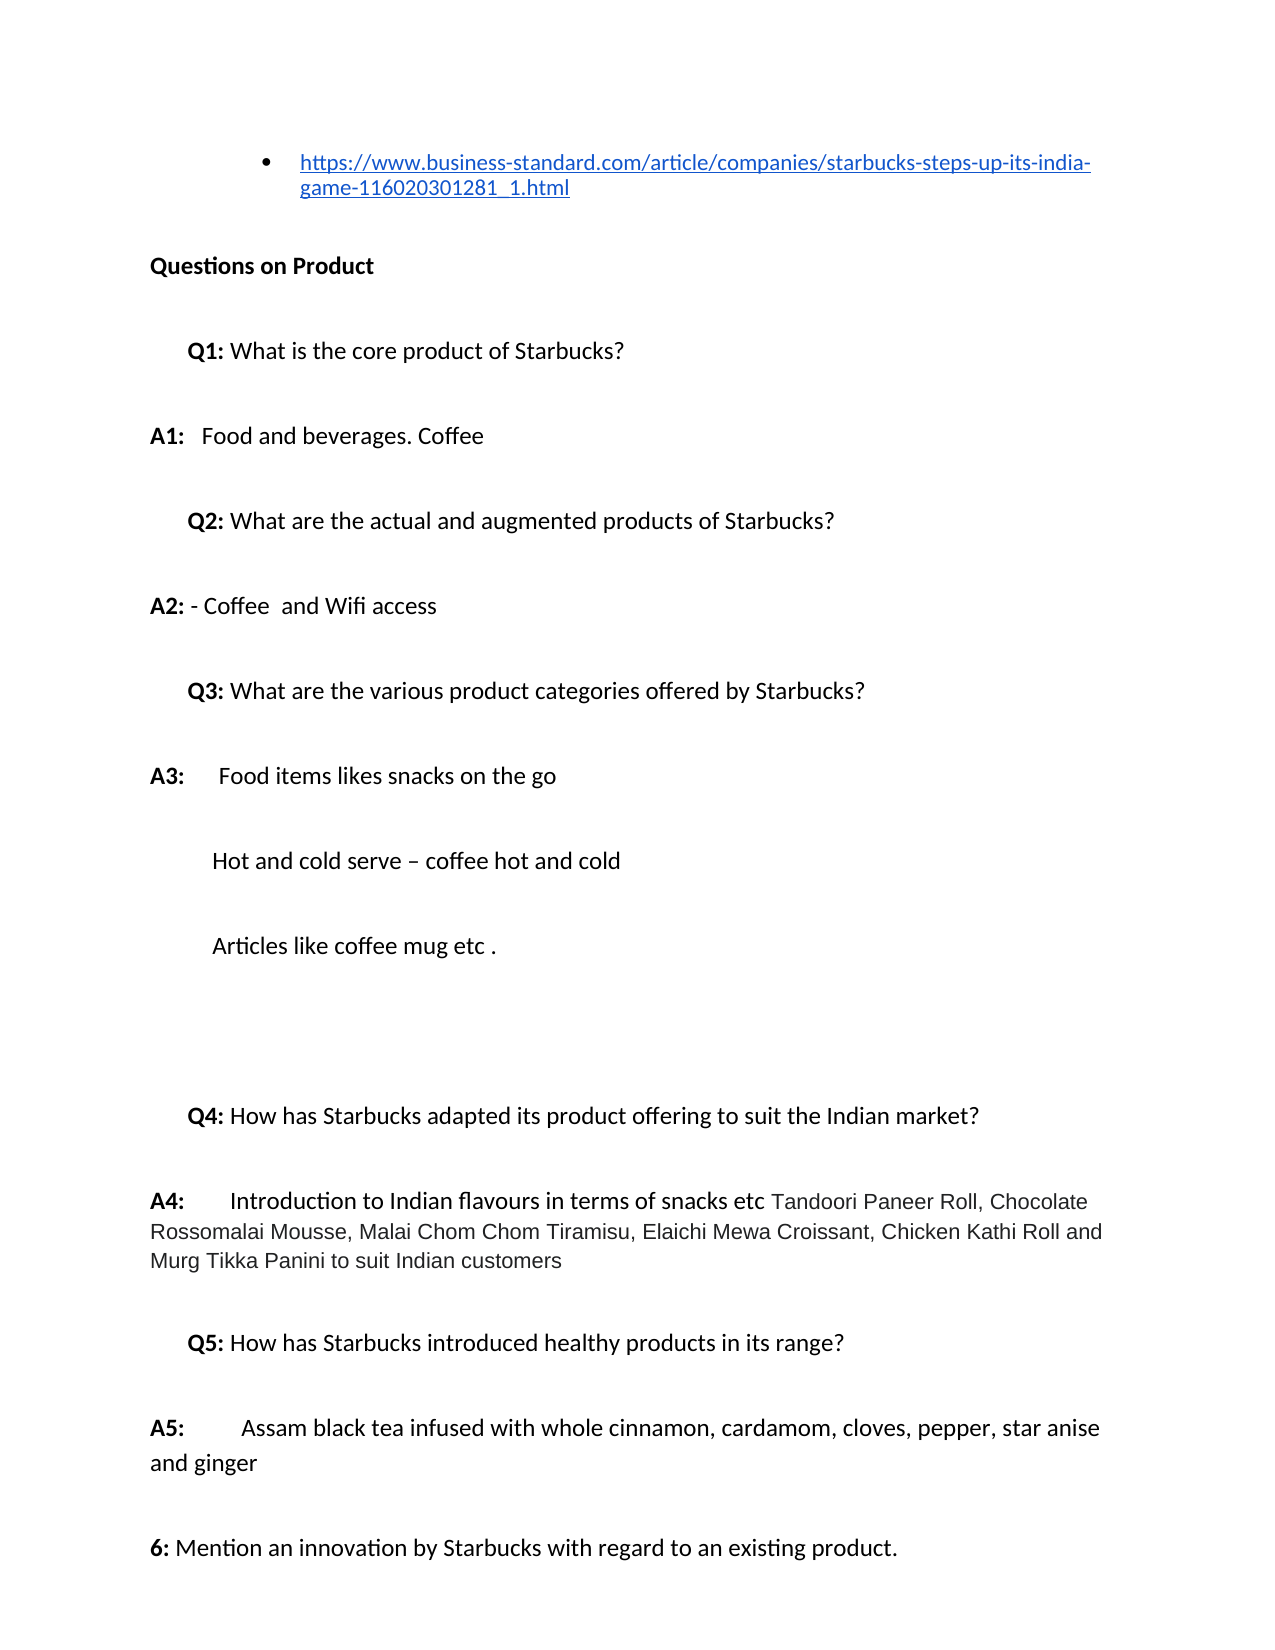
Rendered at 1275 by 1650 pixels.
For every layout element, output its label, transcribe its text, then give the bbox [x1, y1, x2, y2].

text Q4: How has Starbucks adapted its product offering to suit the Indian market? [187, 1100, 1125, 1131]
text A2: - Coffee and Wifi access [150, 590, 1125, 621]
text Q1: What is the core product of Starbucks? [187, 335, 1125, 366]
text 6: Mention an innovation by Starbucks with regard to an existing product. [150, 1532, 1125, 1563]
text Q2: What are the actual and augmented products of Starbucks? [187, 505, 1125, 536]
text A4: Introduction to Indian flavours in terms of snacks etc Tandoori Paneer Roll, Chocolate Rossomalai Mousse, Malai Chom Chom Tiramisu, Elaichi Mewa Croissant, Chicken Kathi Roll and Murg Tikka Panini to suit Indian customers [150, 1185, 1125, 1273]
text Q5: How has Starbucks introduced healthy products in its range? [187, 1327, 1125, 1358]
text A3: Food items likes snacks on the go [150, 760, 1125, 791]
list https://www.business-standard.com/article/companies/starbucks-steps-up-its-india-game-116020301281_1.html [262, 150, 1125, 200]
text Q3: What are the various product categories offered by Starbucks? [187, 675, 1125, 706]
text Articles like coffee mug etc . [150, 930, 1125, 961]
text Questions on Product [150, 250, 1125, 281]
text A5: Assam black tea infused with whole cinnamon, cardamom, cloves, pepper, star anise and ginger [150, 1412, 1125, 1478]
text Hot and cold serve – coffee hot and cold [150, 845, 1125, 876]
text A1: Food and beverages. Coffee [150, 420, 1125, 451]
